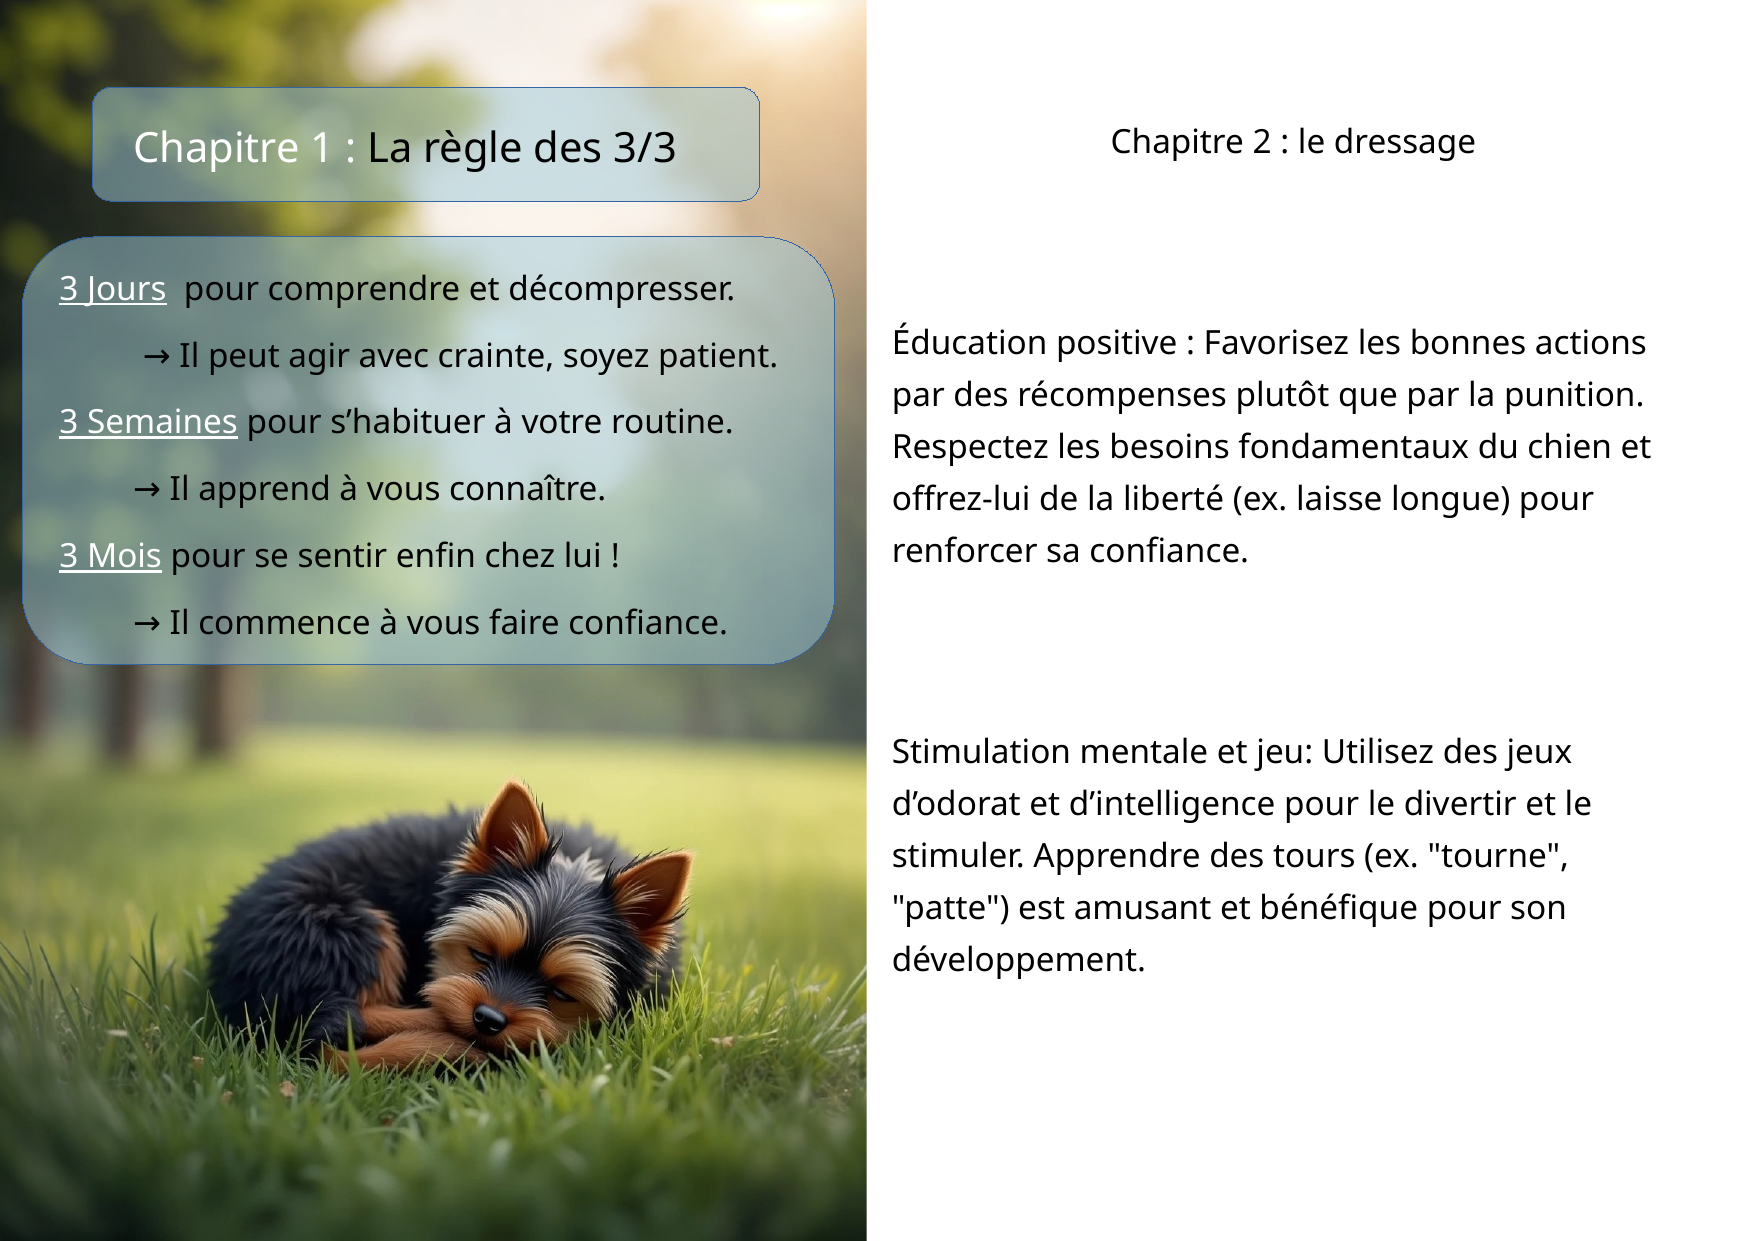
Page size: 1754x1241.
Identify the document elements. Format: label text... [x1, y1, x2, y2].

picture [0, 0, 867, 1241]
text Chapitre 2 : le dressage [892, 118, 1695, 163]
text Éducation positive : Favorisez les bonnes actions par des récompenses plutôt que par la punition. Respectez les besoins fondamentaux du chien et offrez-lui de la liberté (ex. laisse longue) pour renforcer sa confiance. [892, 318, 1695, 573]
text Stimulation mentale et jeu: Utilisez des jeux d’odorat et d’intelligence pour le divertir et le stimuler. Apprendre des tours (ex. "tourne", "patte") est amusant et bénéfique pour son développement. [892, 727, 1695, 982]
